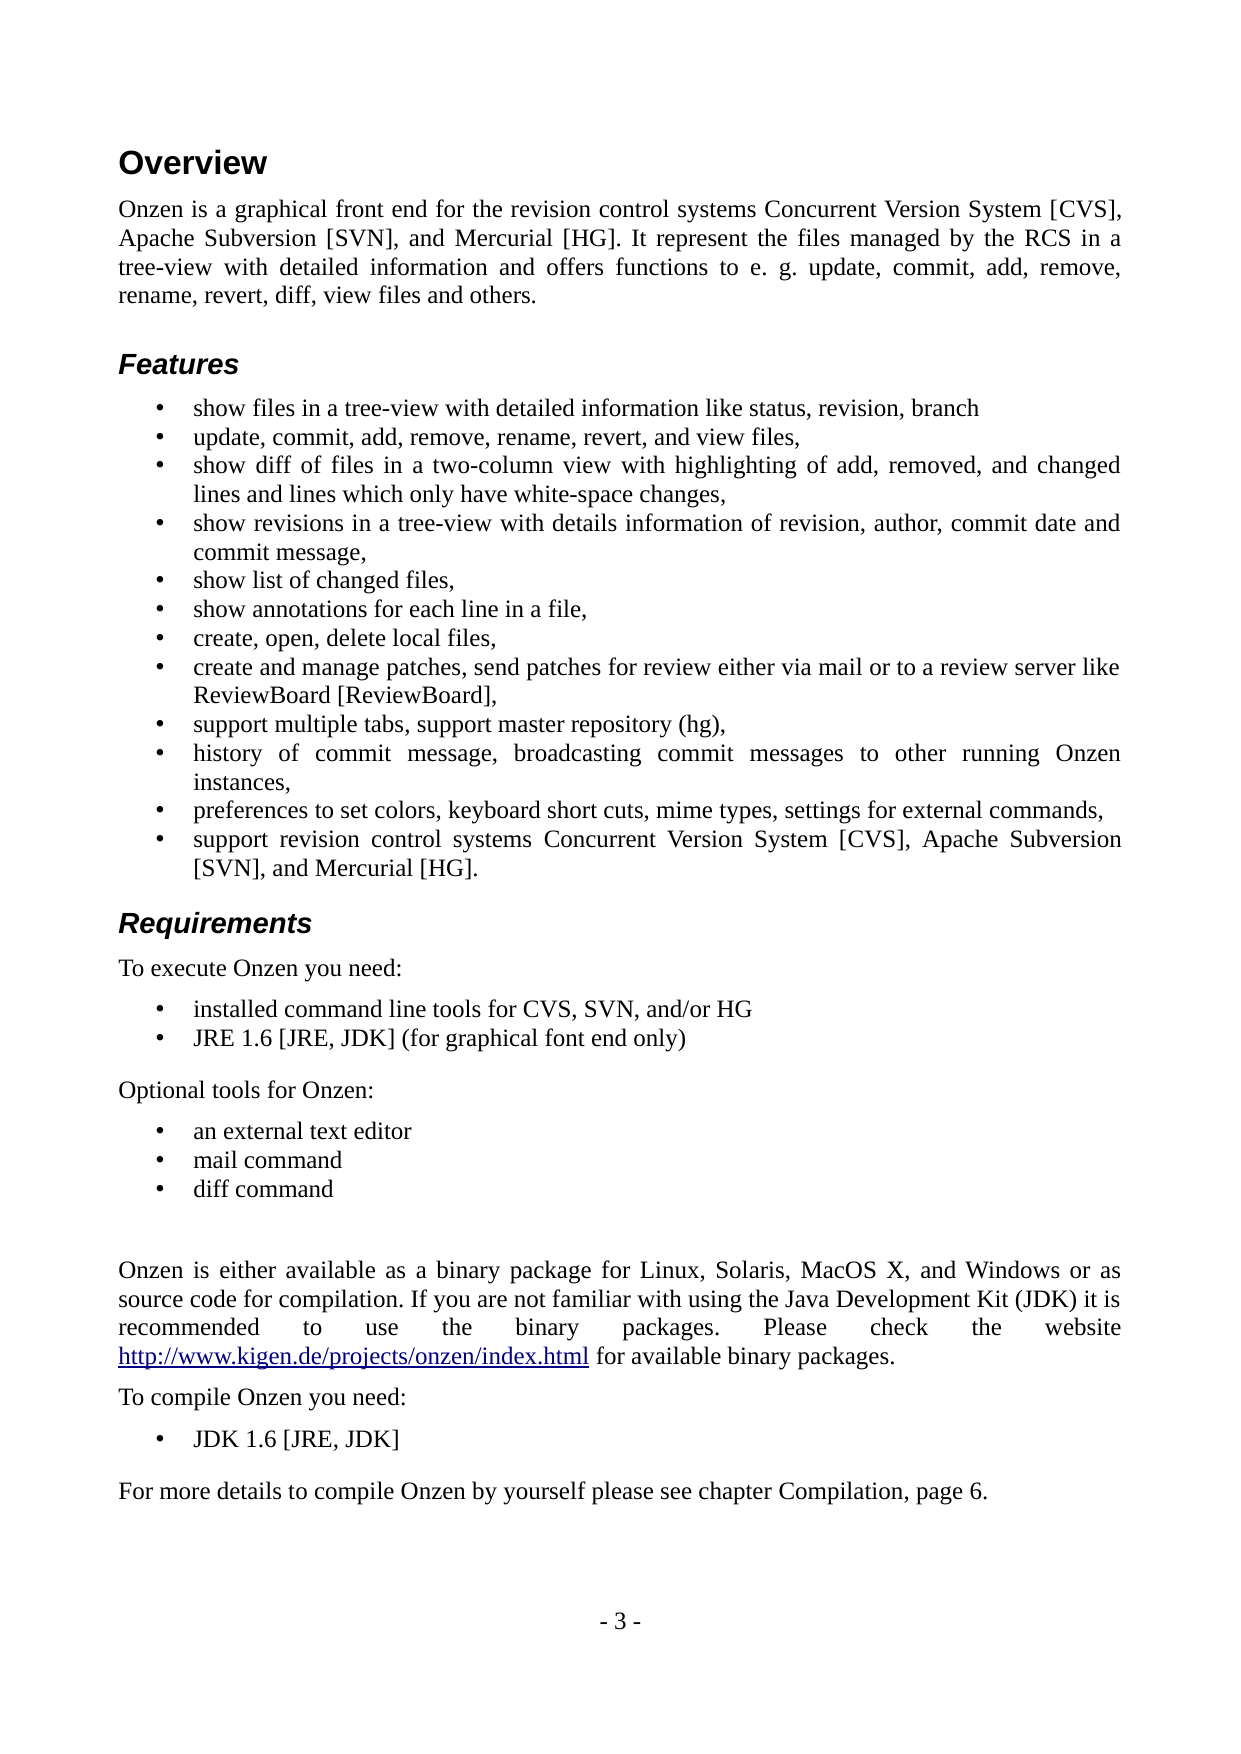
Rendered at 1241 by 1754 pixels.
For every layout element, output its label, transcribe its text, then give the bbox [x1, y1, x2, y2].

text For more details to compile Onzen by yourself please see chapter Compilation, page 6. [118, 1476, 1122, 1505]
list show diff of files in a two-column view with highlighting of add, removed, and changed lines and lines which only have white-space changes, [156, 450, 1122, 508]
list show list of changed files, [156, 565, 1122, 594]
list diff command [156, 1174, 1122, 1202]
list create and manage patches, send patches for review either via mail or to a review server like ReviewBoard [ReviewBoard], [156, 652, 1122, 709]
list preferences to set colors, keyboard short cuts, mime types, settings for external commands, [156, 795, 1122, 824]
list show annotations for each line in a file, [156, 594, 1122, 623]
list JDK 1.6 [JRE, JDK] [156, 1424, 1122, 1452]
list update, commit, add, remove, rename, revert, and view files, [156, 422, 1122, 450]
list show revisions in a tree-view with details information of revision, author, commit date and commit message, [156, 508, 1122, 565]
list mail command [156, 1145, 1122, 1174]
list support revision control systems Concurrent Version System [CVS], Apache Subversion [SVN], and Mercurial [HG]. [156, 824, 1122, 882]
text To compile Onzen you need: [118, 1382, 1122, 1411]
list history of commit message, broadcasting commit messages to other running Onzen instances, [156, 738, 1122, 795]
subtitle Overview [118, 143, 1122, 182]
text Onzen is a graphical front end for the revision control systems Concurrent Version System [CVS], Apache Subversion [SVN], and Mercurial [HG]. It represent the files managed by the RCS in a tree-view with detailed information and offers functions to e. g. update, commit, add, remove, rename, revert, diff, view files and others. [118, 194, 1122, 309]
subtitle Features [118, 347, 1122, 380]
text To execute Onzen you need: [118, 953, 1122, 981]
list installed command line tools for CVS, SVN, and/or HG [156, 994, 1122, 1023]
subtitle Requirements [118, 907, 1122, 940]
list an external text editor [156, 1116, 1122, 1145]
list show files in a tree-view with detailed information like status, revision, branch [156, 393, 1122, 422]
text Onzen is either available as a binary package for Linux, Solaris, MacOS X, and Windows or as source code for compilation. If you are not familiar with using the Java Development Kit (JDK) it is recommended to use the binary packages. Please check the website http://www.kigen.de/projects/onzen/index.html for available binary packages. [118, 1255, 1122, 1370]
list support multiple tabs, support master repository (hg), [156, 709, 1122, 738]
text Optional tools for Onzen: [118, 1075, 1122, 1104]
list create, open, delete local files, [156, 623, 1122, 652]
list JRE 1.6 [JRE, JDK] (for graphical font end only) [156, 1023, 1122, 1051]
